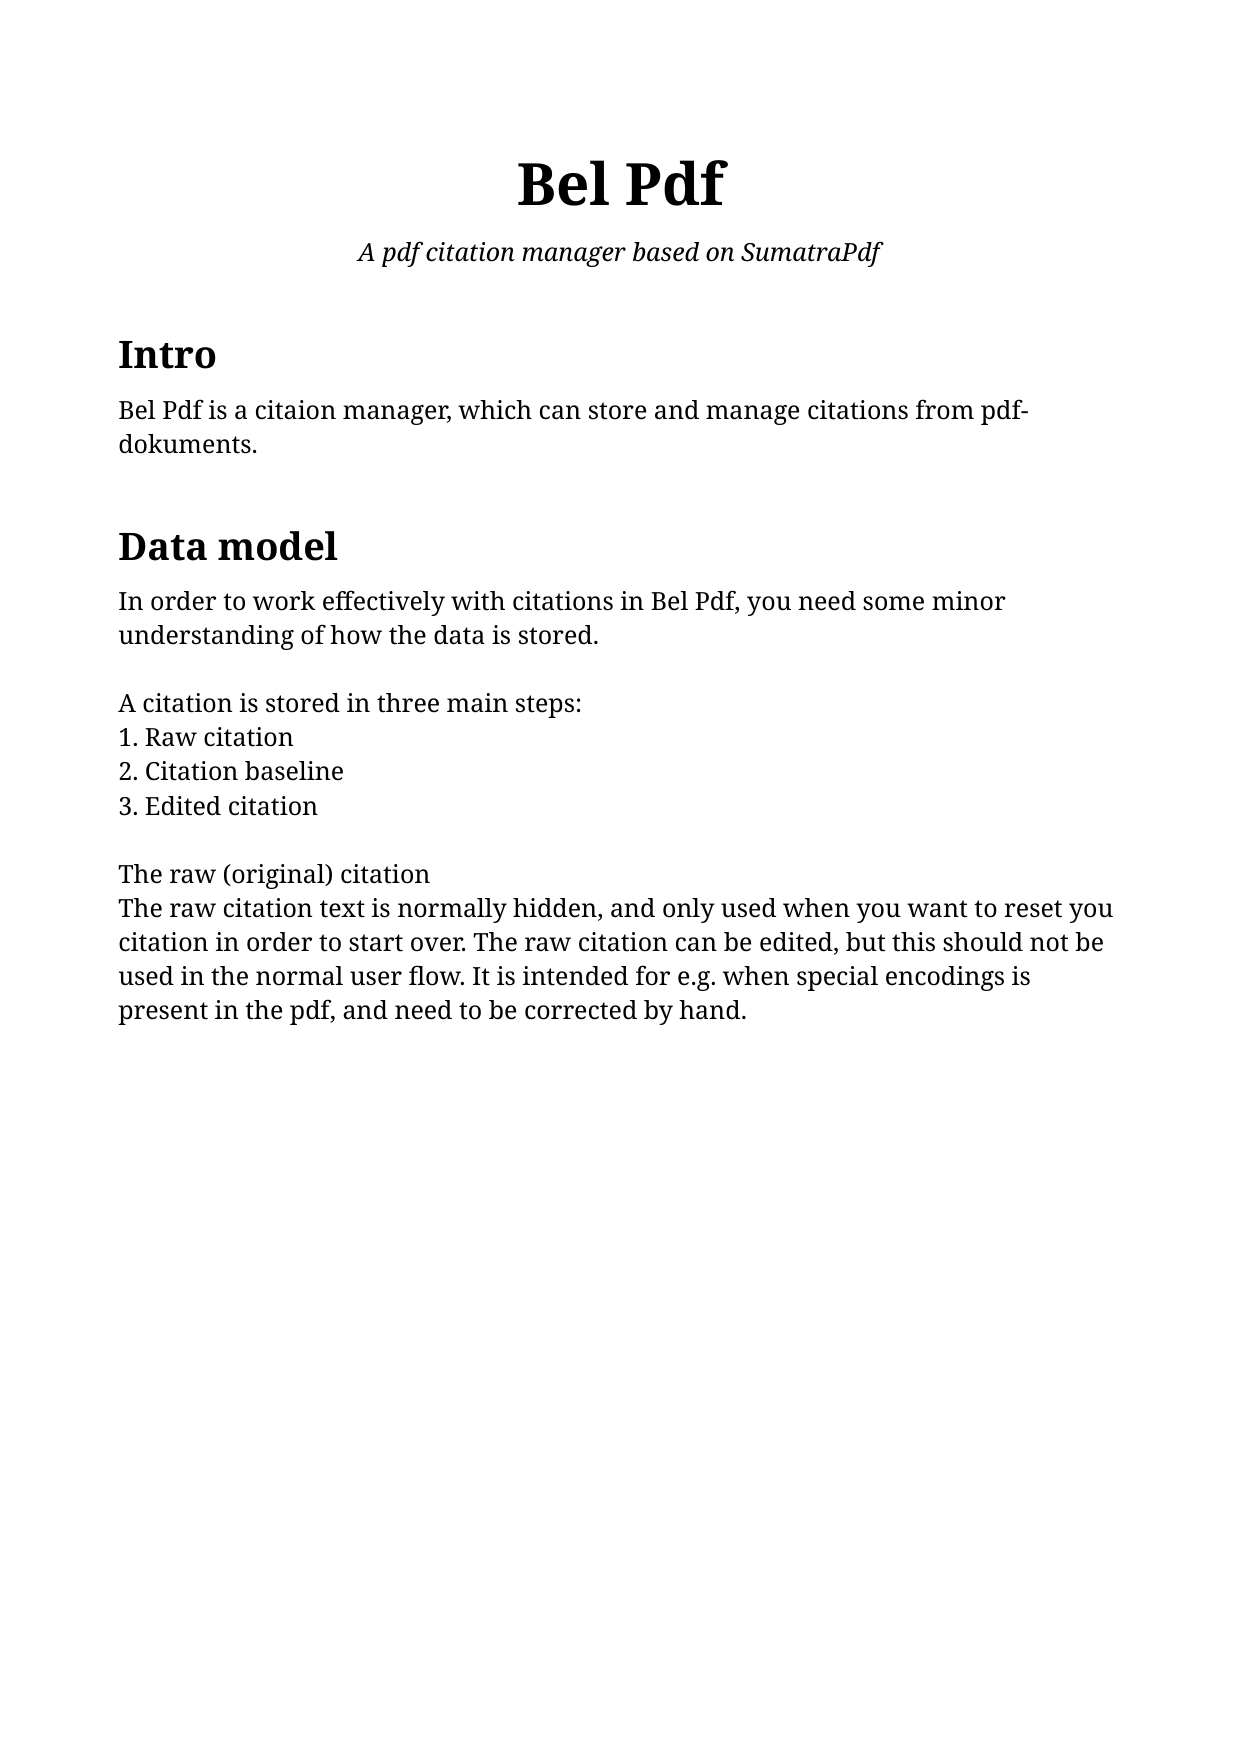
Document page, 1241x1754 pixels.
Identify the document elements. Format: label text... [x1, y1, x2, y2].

text The raw citation text is normally hidden, and only used when you want to reset you citation in order to start over. The raw citation can be edited, but this should not be used in the normal user flow. It is intended for e.g. when special encodings is present in the pdf, and need to be corrected by hand. [118, 890, 1122, 1027]
text Bel Pdf is a citaion manager, which can store and manage citations from pdf-dokuments. [118, 392, 1122, 461]
title Bel Pdf [118, 143, 1122, 223]
text A citation is stored in three main steps: [118, 686, 1122, 720]
text The raw (original) citation [118, 856, 1122, 890]
text A pdf citation manager based on SumatraPdf [118, 235, 1122, 269]
text 2. Citation baseline [118, 754, 1122, 788]
text 3. Edited citation [118, 788, 1122, 822]
text 1. Raw citation [118, 720, 1122, 754]
subtitle Data model [118, 519, 1122, 571]
text In order to work effectively with citations in Bel Pdf, you need some minor understanding of how the data is stored. [118, 584, 1122, 652]
subtitle Intro [118, 328, 1122, 380]
